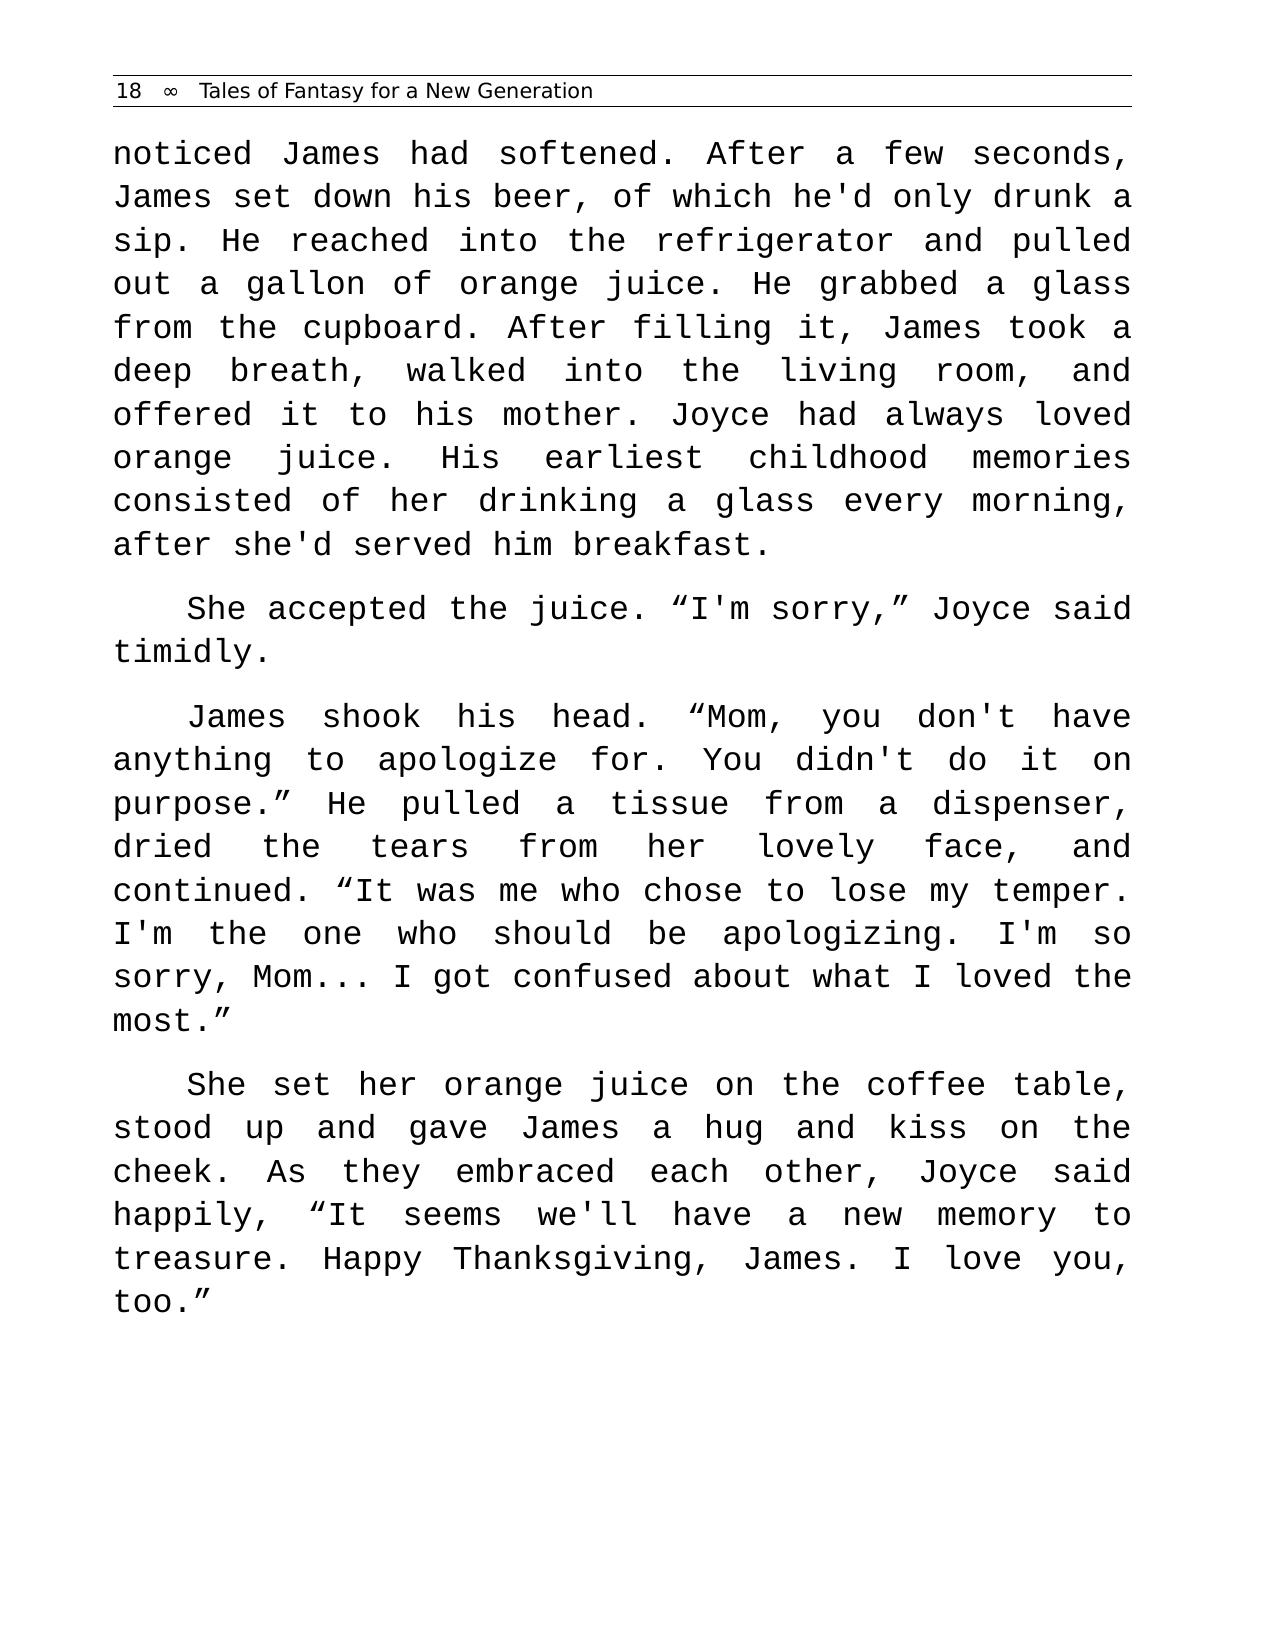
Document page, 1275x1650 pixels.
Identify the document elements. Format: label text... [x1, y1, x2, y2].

text noticed James had softened. After a few seconds, James set down his beer, of which he'd only drunk a sip. He reached into the refrigerator and pulled out a gallon of orange juice. He grabbed a glass from the cupboard. After filling it, James took a deep breath, walked into the living room, and offered it to his mother. Joyce had always loved orange juice. His earliest childhood memories consisted of her drinking a glass every morning, after she'd served him breakfast. [112, 137, 1132, 565]
text James shook his head. “Mom, you don't have anything to apologize for. You didn't do it on purpose.” He pulled a tissue from a dispenser, dried the tears from her lovely face, and continued. “It was me who chose to lose my temper. I'm the one who should be apologizing. I'm so sorry, Mom... I got confused about what I loved the most.” [112, 699, 1132, 1041]
text She accepted the juice. “I'm sorry,” Joyce said timidly. [112, 592, 1132, 673]
text She set her orange juice on the coffee table, stood up and gave James a hug and kiss on the cheek. As they embraced each other, Joyce said happily, “It seems we'll have a new memory to treasure. Happy Thanksgiving, James. I love you, too.” [112, 1068, 1132, 1323]
